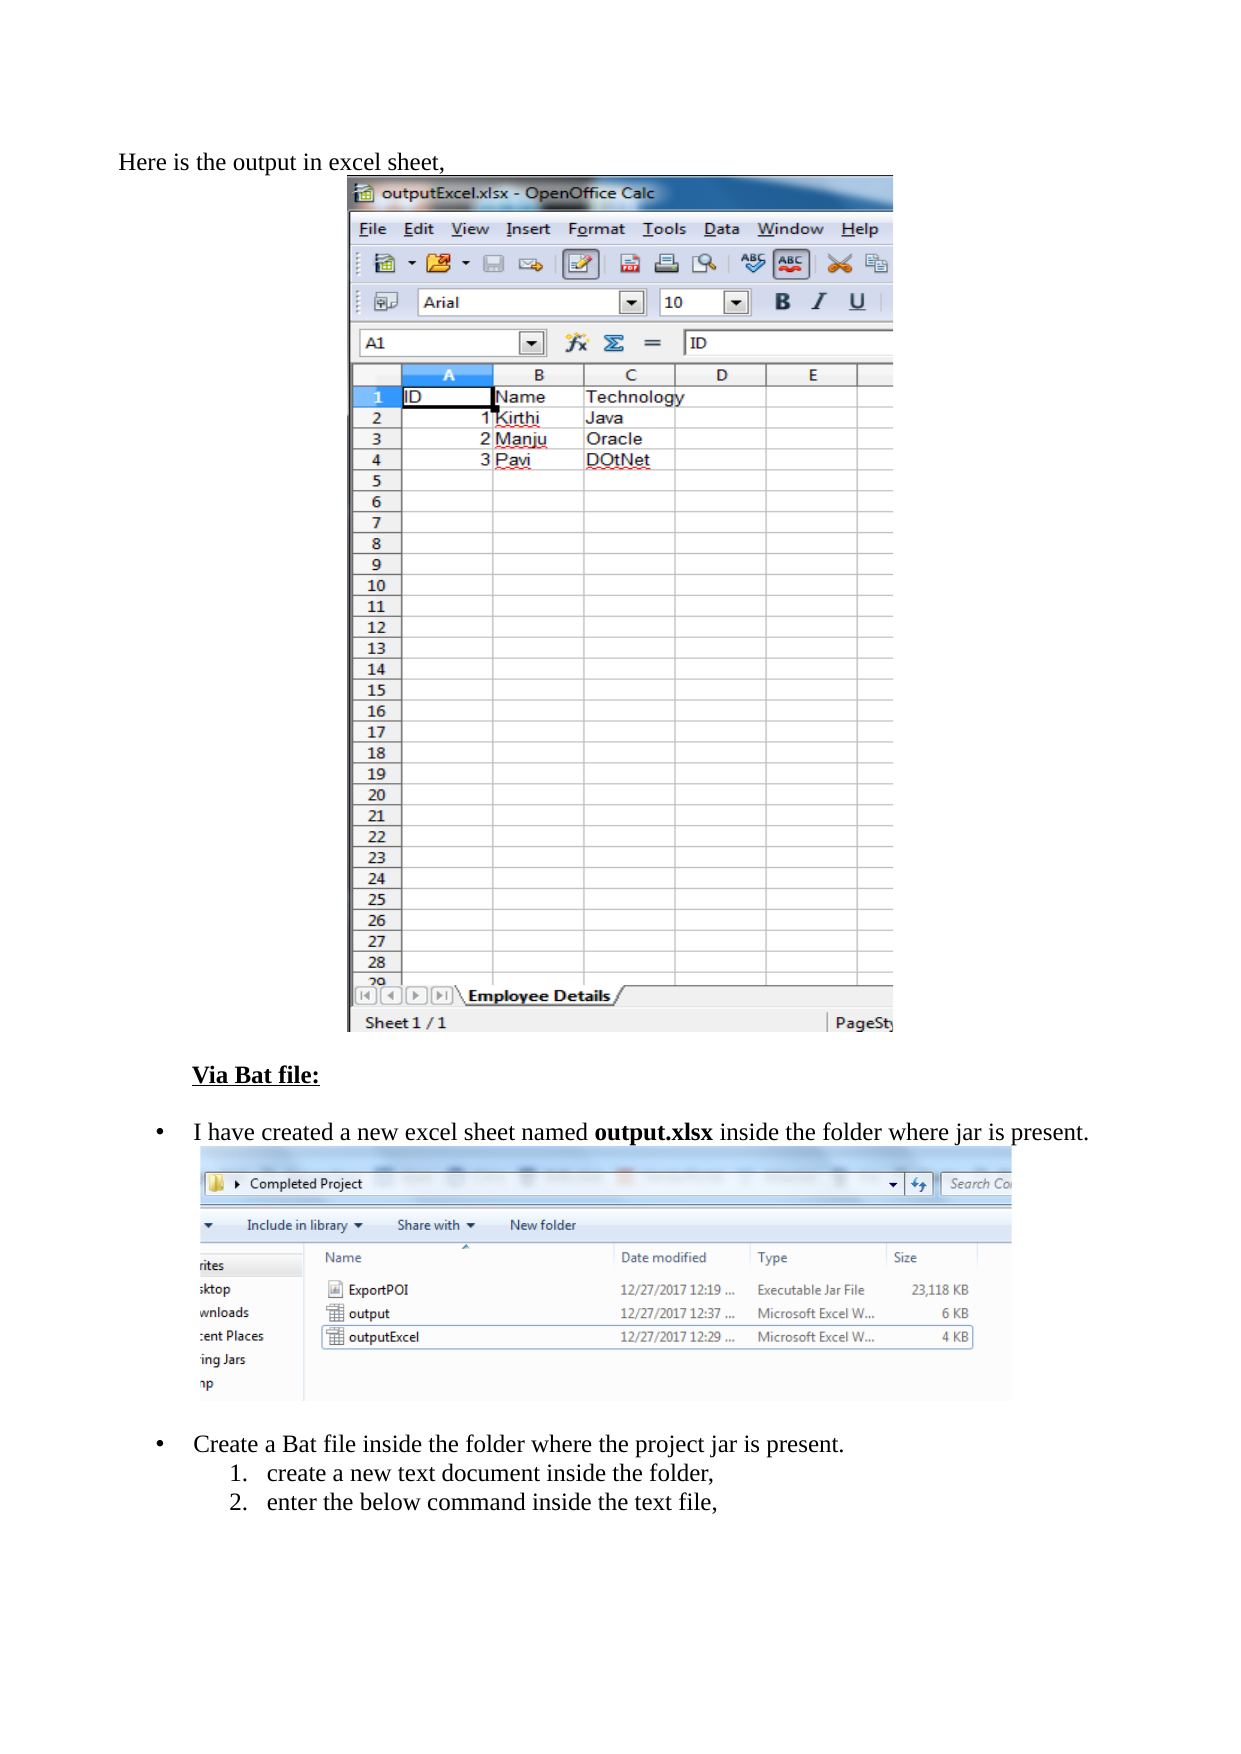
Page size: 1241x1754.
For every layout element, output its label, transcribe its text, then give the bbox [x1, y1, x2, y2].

text Here is the output in excel sheet, [118, 147, 1122, 176]
list I have created a new excel sheet named output.xlsx inside the folder where jar is present. [156, 1117, 1122, 1146]
list enter the below command inside the text file, [229, 1487, 1122, 1515]
text Via Bat file: [118, 1060, 1122, 1089]
list create a new text document inside the folder, [229, 1458, 1122, 1487]
list Create a Bat file inside the folder where the project jar is present. [156, 1429, 1122, 1458]
picture [347, 175, 894, 1032]
picture [200, 1146, 1012, 1401]
